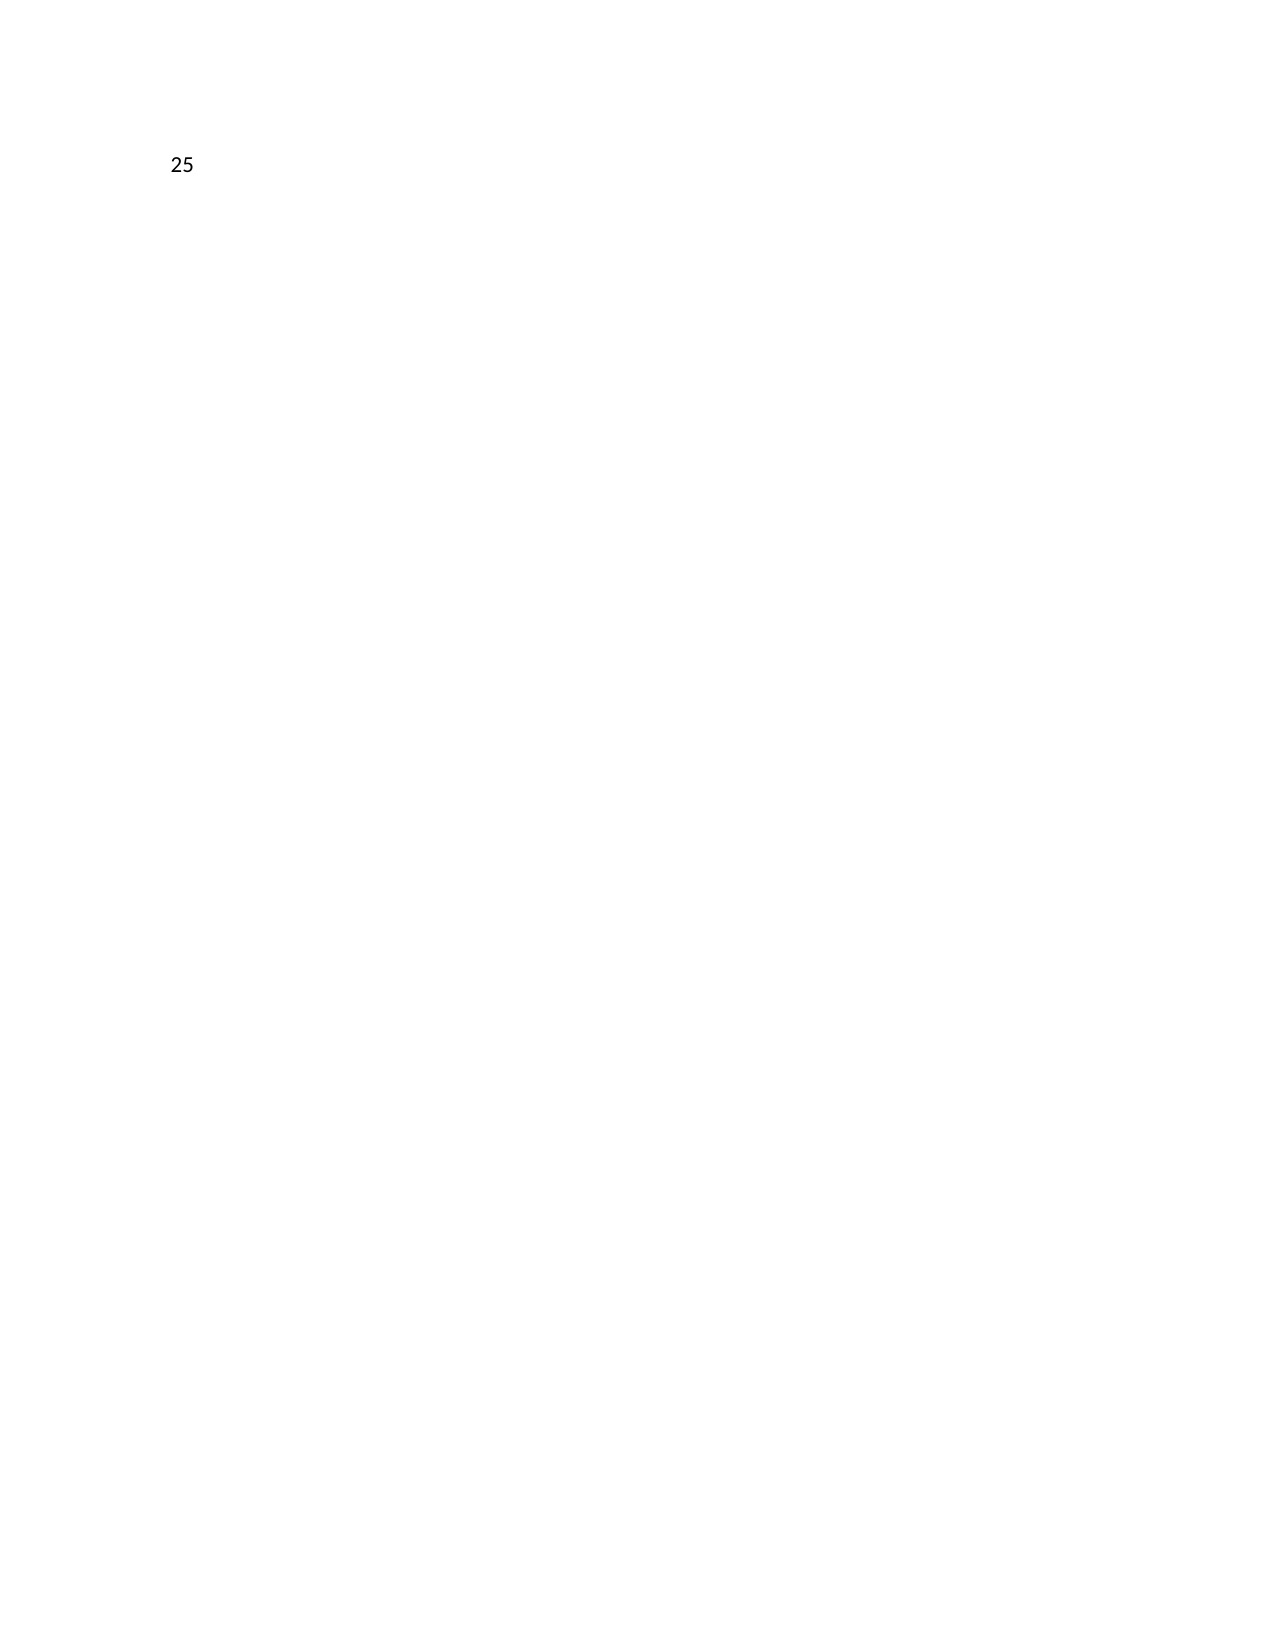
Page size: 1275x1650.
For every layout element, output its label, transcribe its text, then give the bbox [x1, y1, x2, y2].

text 25 [150, 150, 1125, 178]
